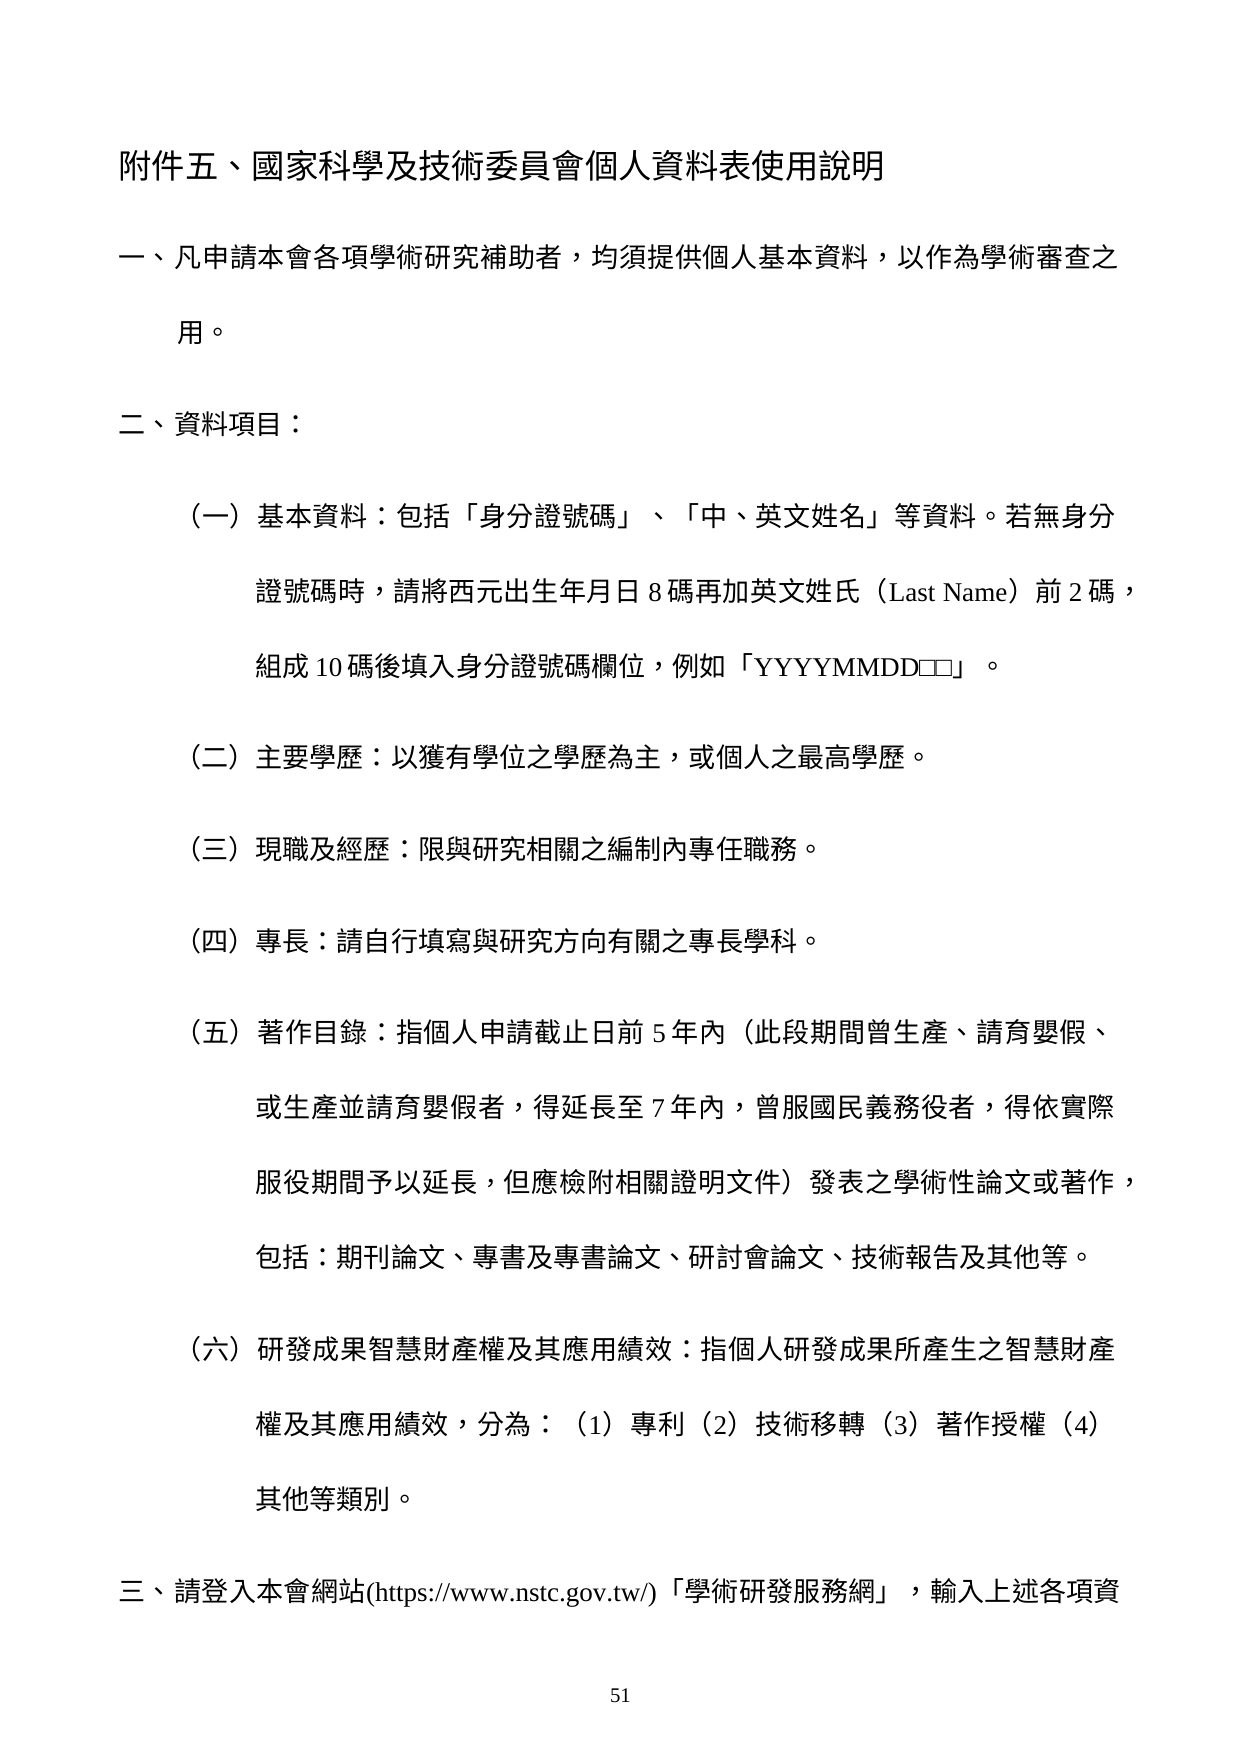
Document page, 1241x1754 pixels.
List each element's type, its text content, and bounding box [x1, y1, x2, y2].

list 請登入本會網站(https://www.nstc.gov.tw/)「學術研發服務網」，輸入上述各項資 [118, 1552, 1122, 1627]
text （二）主要學歷：以獲有學位之學歷為主，或個人之最高學歷。 [174, 719, 1124, 794]
list 凡申請本會各項學術研究補助者，均須提供個人基本資料，以作為學術審查之用。 [118, 219, 1122, 369]
text （六）研發成果智慧財產權及其應用績效：指個人研發成果所產生之智慧財產權及其應用績效，分為：（1）專利（2）技術移轉（3）著作授權（4）其他等類別。 [174, 1310, 1116, 1535]
text （三）現職及經歷：限與研究相關之編制內專任職務。 [174, 810, 1116, 885]
list 資料項目： [118, 385, 1122, 460]
text （五）著作目錄：指個人申請截止日前5年內（此段期間曾生產、請育嬰假、或生產並請育嬰假者，得延長至7年內，曾服國民義務役者，得依實際服役期間予以延長，但應檢附相關證明文件）發表之學術性論文或著作，包括：期刊論文、專書及專書論文、研討會論文、技術報告及其他等。 [174, 994, 1116, 1294]
subtitle 附件五、國家科學及技術委員會個人資料表使用說明 [118, 127, 1122, 202]
text （四）專長：請自行填寫與研究方向有關之專長學科。 [174, 902, 1116, 977]
text （一）基本資料：包括「身分證號碼」、「中、英文姓名」等資料。若無身分證號碼時，請將西元出生年月日8碼再加英文姓氏（Last Name）前2碼，組成10碼後填入身分證號碼欄位，例如「YYYYMMDD□□」。 [174, 477, 1116, 702]
